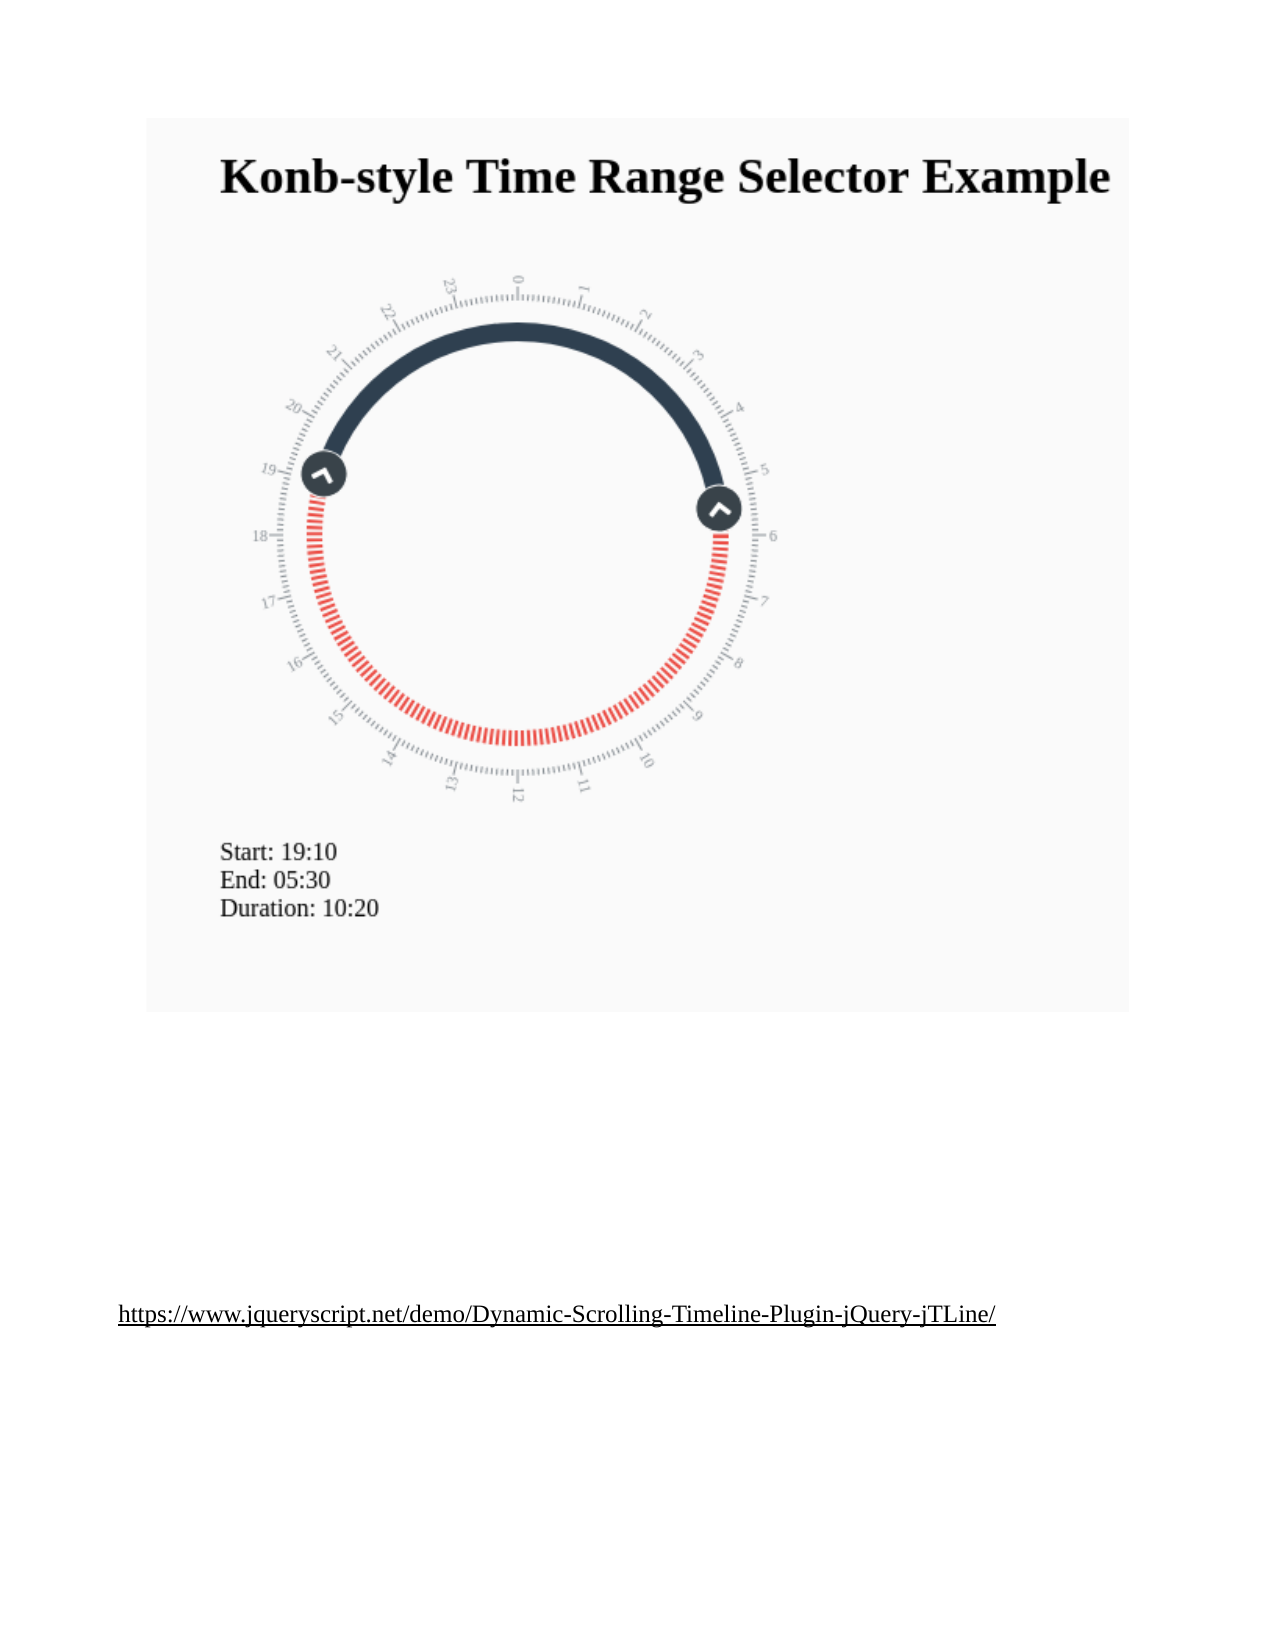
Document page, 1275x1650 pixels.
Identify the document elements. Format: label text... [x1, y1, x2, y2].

text https://www.jqueryscript.net/demo/Dynamic-Scrolling-Timeline-Plugin-jQuery-jTLine/ [118, 1299, 1157, 1328]
picture [146, 118, 1129, 1012]
